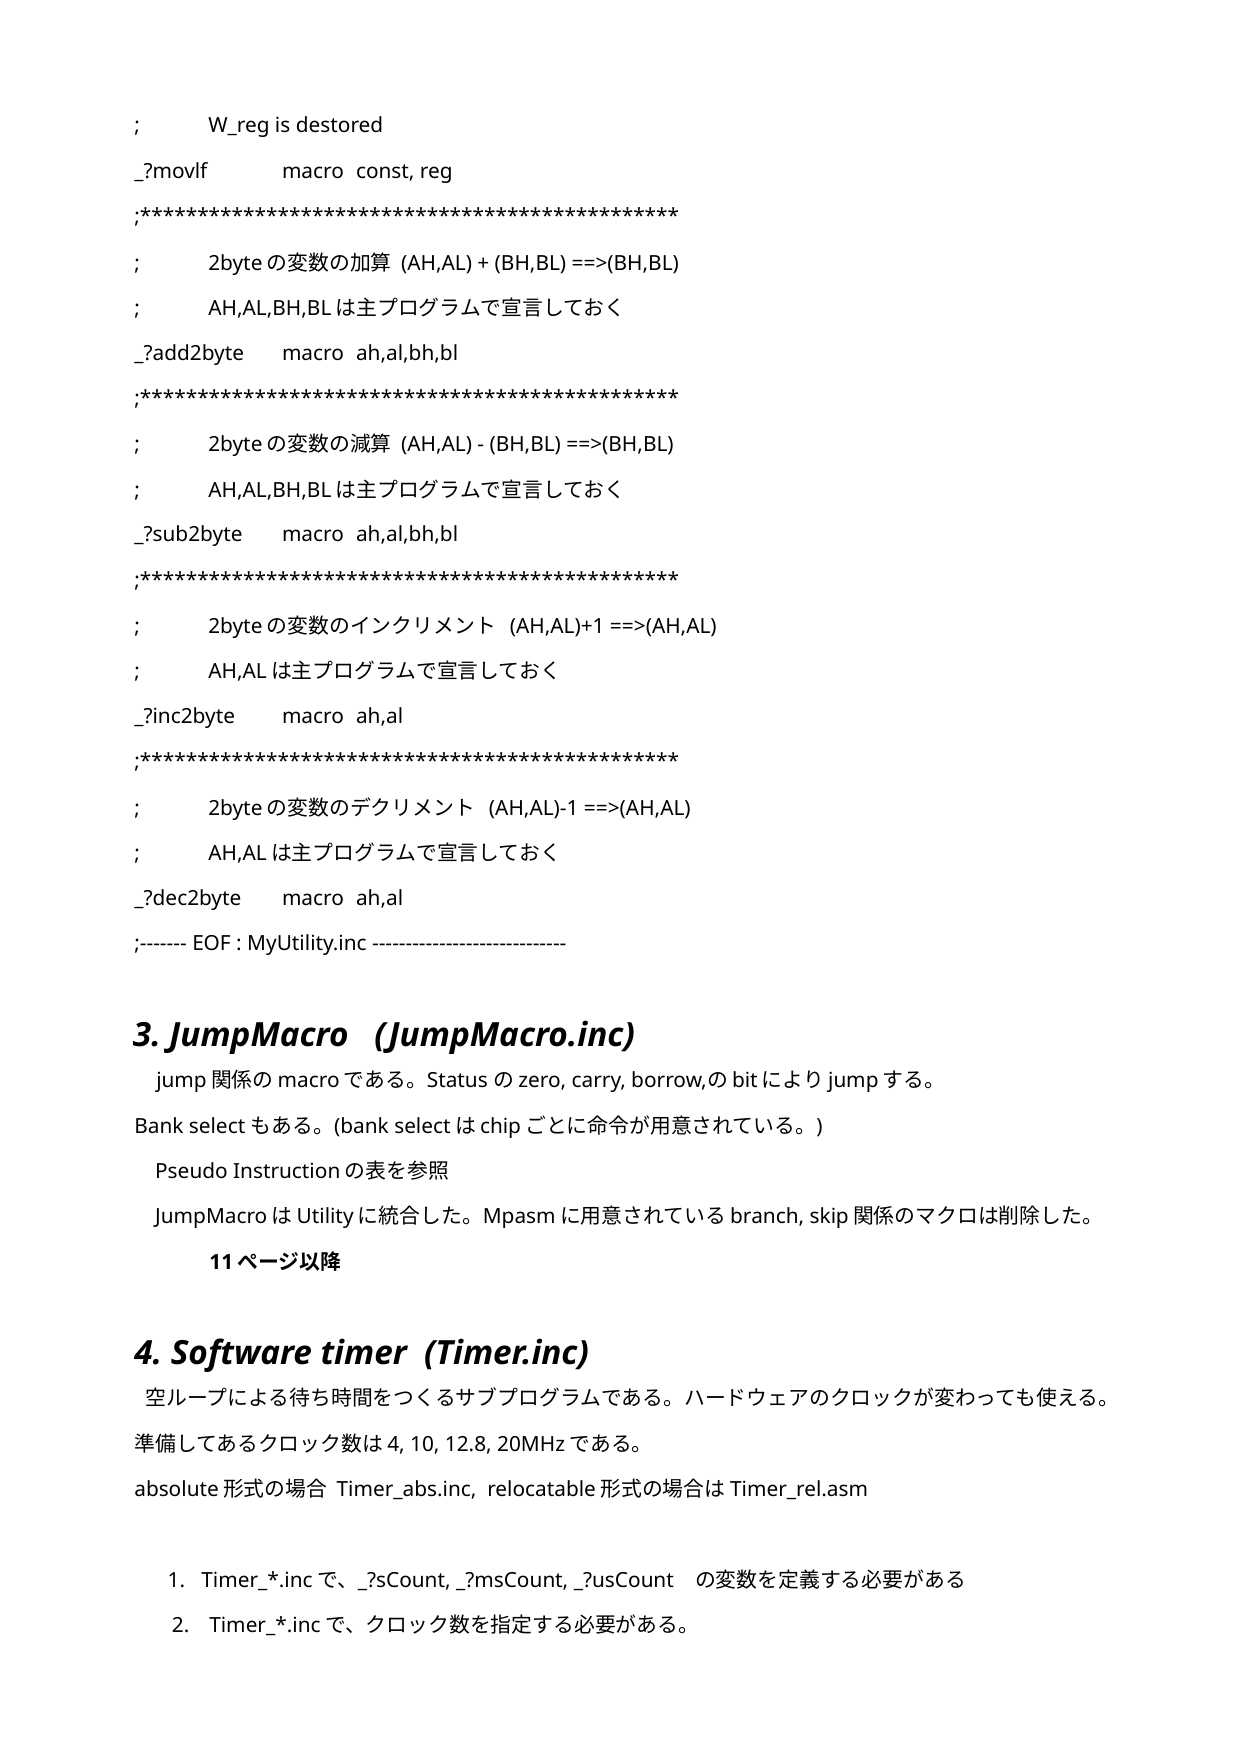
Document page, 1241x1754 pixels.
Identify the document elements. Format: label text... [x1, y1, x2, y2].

list Timer_*.incで、クロック数を指定する必要がある。 [172, 1600, 1126, 1645]
text JumpMacroはUtilityに統合した。Mpasmに用意されているbranch, skip関係のマクロは削除した。 [134, 1191, 1126, 1237]
text _?inc2byte macro ah,al [134, 692, 1126, 737]
text Bank select もある。(bank selectはchipごとに命令が用意されている。) [134, 1100, 1126, 1146]
text ;*********************************************** [134, 374, 1126, 419]
text ; 2byteの変数のインクリメント (AH,AL)+1 ==>(AH,AL) [134, 601, 1126, 646]
text 11ぺージ以降 [209, 1237, 1126, 1282]
text ; AH,ALは主プログラムで宣言しておく [134, 646, 1126, 692]
text ; AH,ALは主プログラムで宣言しておく [134, 828, 1126, 873]
text ;*********************************************** [134, 555, 1126, 601]
text 3. JumpMacro (JumpMacro.inc) [133, 1009, 1126, 1055]
text ;*********************************************** [134, 192, 1126, 237]
text ; 2byteの変数のデクリメント (AH,AL)-1 ==>(AH,AL) [134, 782, 1126, 828]
text _?add2byte macro ah,al,bh,bl [134, 328, 1126, 374]
text absolute形式の場合 Timer_abs.inc, relocatable形式の場合は Timer_rel.asm [134, 1464, 1126, 1509]
text ; AH,AL,BH,BLは主プログラムで宣言しておく [134, 283, 1126, 328]
text ; 2byteの変数の減算 (AH,AL) - (BH,BL) ==>(BH,BL) [134, 419, 1126, 464]
text Pseudo Instructionの表を参照 [134, 1146, 1126, 1191]
text ; W_reg is destored [134, 101, 1126, 147]
text ;------- EOF : MyUtility.inc ----------------------------- [134, 919, 1126, 964]
text _?sub2byte macro ah,al,bh,bl [134, 510, 1126, 555]
text ; AH,AL,BH,BLは主プログラムで宣言しておく [134, 464, 1126, 510]
text jump関係のmacroである。Status のzero, carry, borrow,のbitによりjumpする。 [134, 1055, 1126, 1100]
text 準備してあるクロック数は4, 10, 12.8, 20MHzである。 [134, 1418, 1126, 1464]
text _?movlf macro const, reg [134, 147, 1126, 192]
text 1. Timer_*.incで、_?sCount, _?msCount, _?usCount の変数を定義する必要がある [134, 1554, 1126, 1600]
text ;*********************************************** [134, 737, 1126, 782]
text ; 2byteの変数の加算 (AH,AL) + (BH,BL) ==>(BH,BL) [134, 237, 1126, 283]
text _?dec2byte macro ah,al [134, 873, 1126, 919]
text 空ループによる待ち時間をつくるサブプログラムである。ハードウェアのクロックが変わっても使える。 [134, 1373, 1126, 1418]
text 4. Software timer (Timer.inc) [134, 1327, 1126, 1373]
